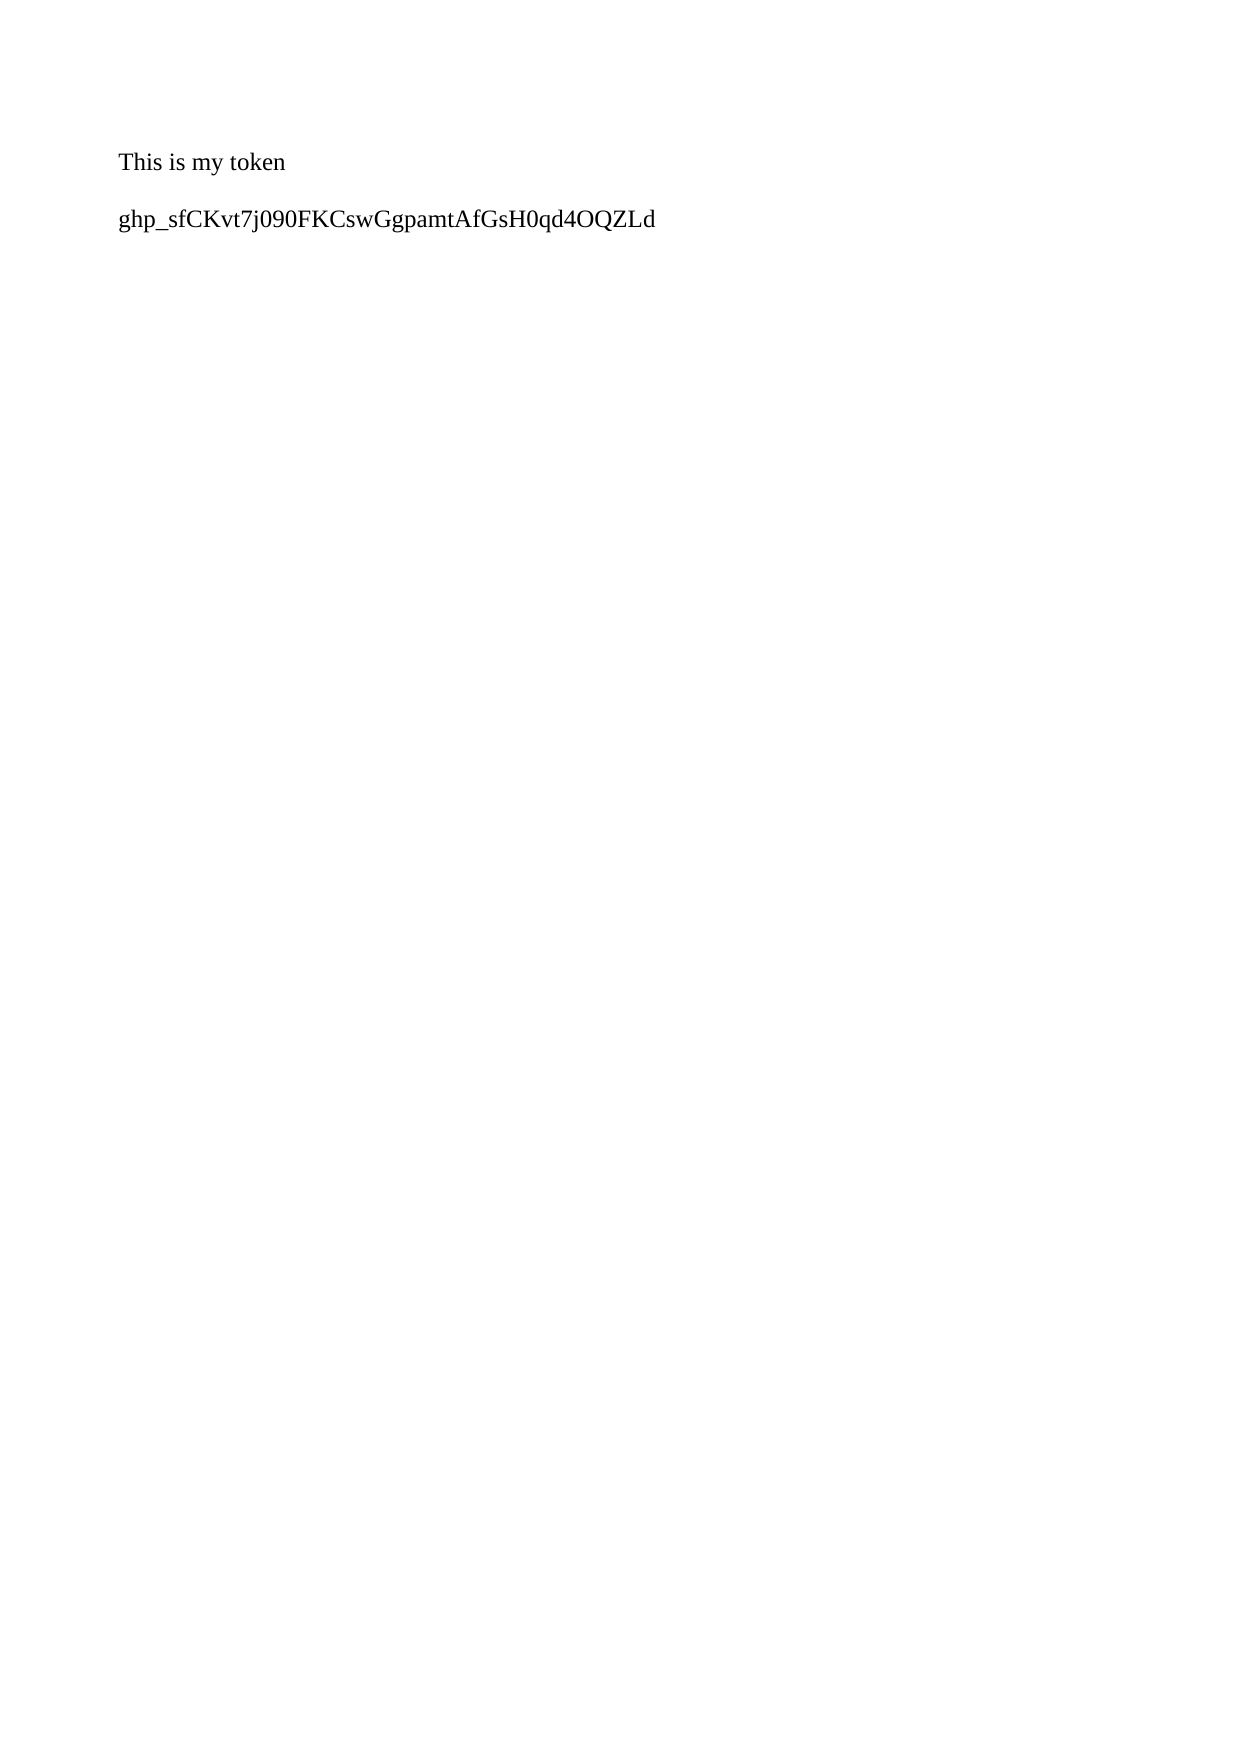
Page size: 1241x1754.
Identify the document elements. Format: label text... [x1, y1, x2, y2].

text This is my token [118, 147, 1122, 176]
text 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 [118, 204, 1122, 233]
